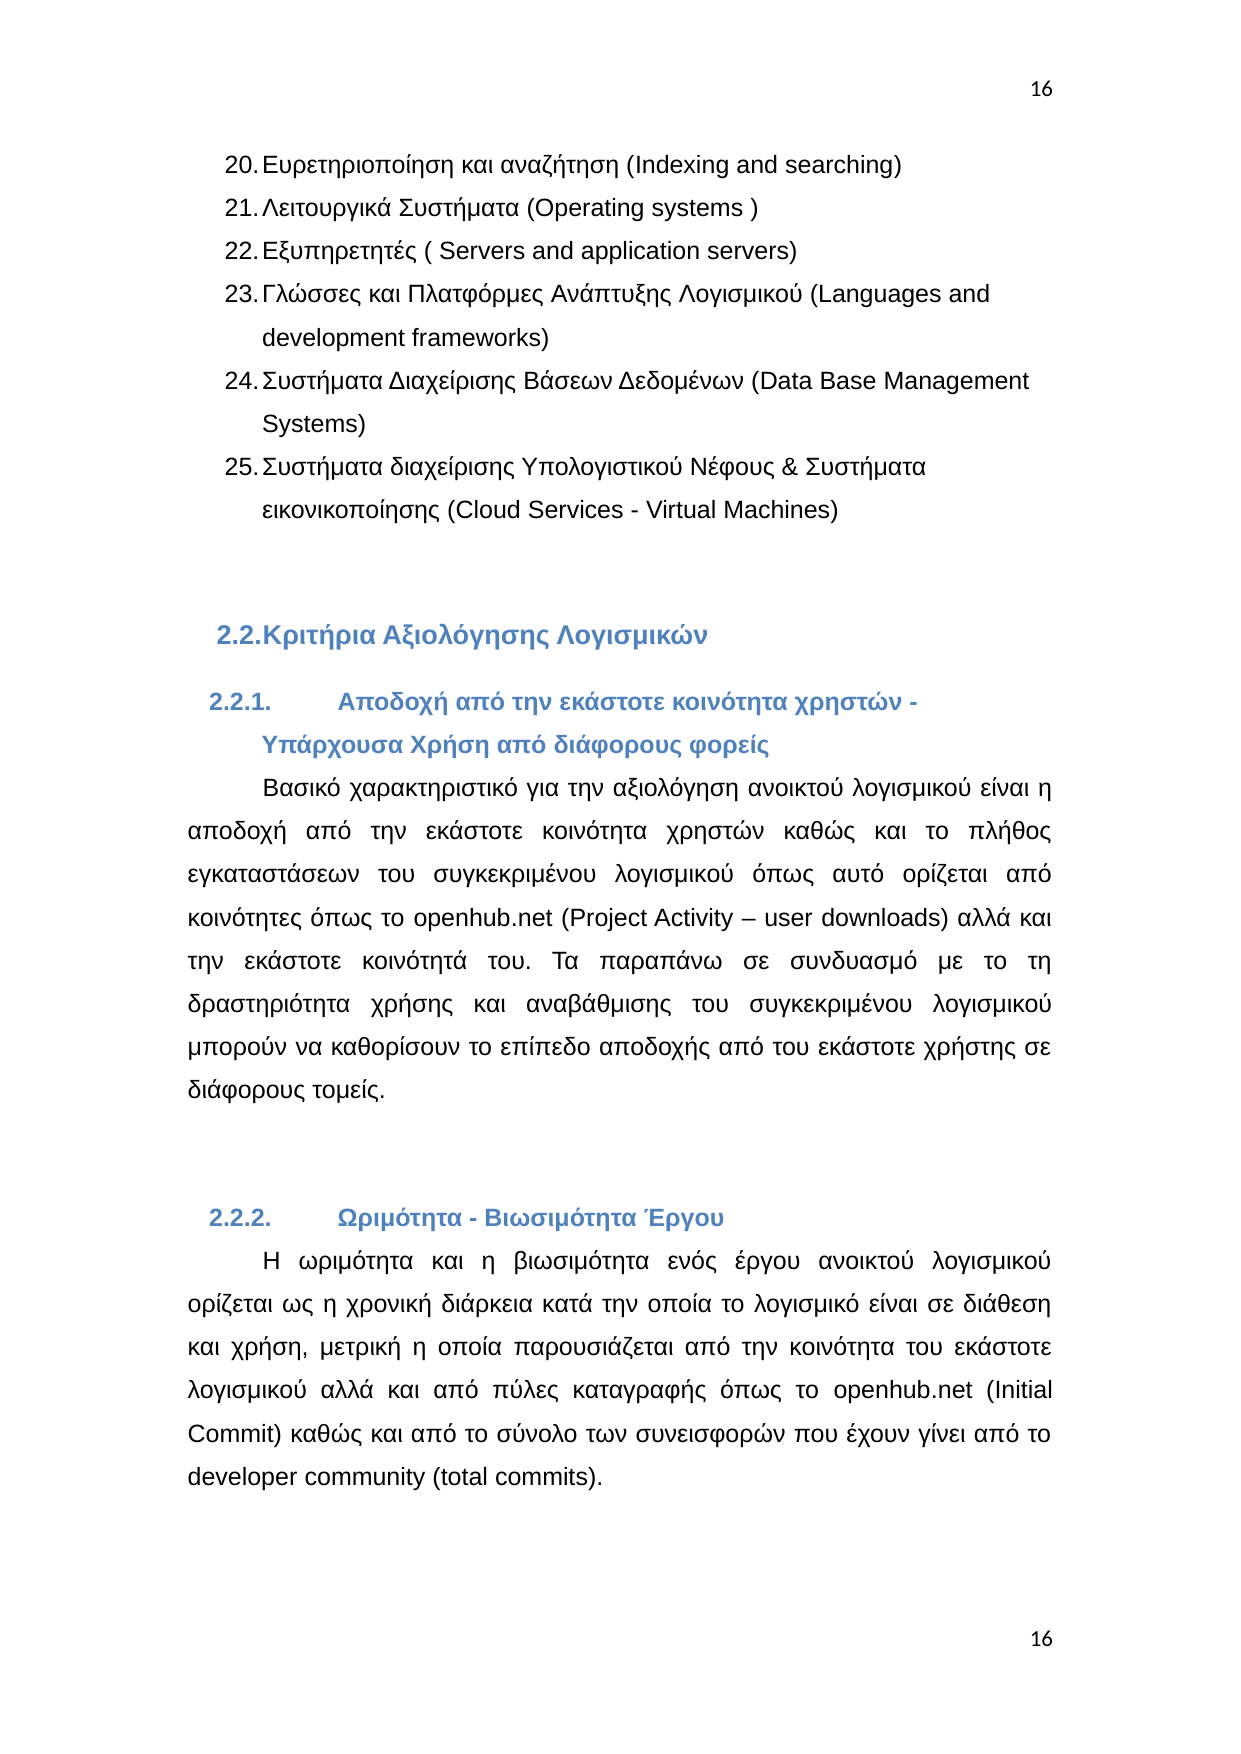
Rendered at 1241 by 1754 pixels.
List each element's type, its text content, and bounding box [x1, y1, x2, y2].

subtitle Ωριμότητα - Βιωσιμότητα Έργου [209, 1203, 1053, 1232]
list Ευρετηριοποίηση και αναζήτηση (Indexing and searching) [224, 150, 1053, 179]
list Εξυπηρετητές ( Servers and application servers) [224, 236, 1053, 265]
list Λειτουργικά Συστήματα (Operating systems ) [224, 193, 1053, 222]
list Συστήματα διαχείρισης Υπολογιστικού Νέφους & Συστήματα εικονικοποίησης (Cloud Services - Virtual Machines) [224, 452, 1053, 524]
text Η ωριμότητα και η βιωσιμότητα ενός έργου ανοικτού λογισμικού ορίζεται ως η χρονική διάρκεια κατά την οποία το λογισμικό είναι σε διάθεση και χρήση, μετρική η οποία παρουσιάζεται από την κοινότητα του εκάστοτε λογισμικού αλλά και από πύλες καταγραφής όπως το openhub.net (Initial Commit) καθώς και από το σύνολο των συνεισφορών που έχουν γίνει από το developer community (total commits). [187, 1246, 1053, 1491]
text Βασικό χαρακτηριστικό για την αξιολόγηση ανοικτού λογισμικού είναι η αποδοχή από την εκάστοτε κοινότητα χρηστών καθώς και το πλήθος εγκαταστάσεων του συγκεκριμένου λογισμικού όπως αυτό ορίζεται από κοινότητες όπως το openhub.net (Project Activity – user downloads) αλλά και την εκάστοτε κοινότητά του. Τα παραπάνω σε συνδυασμό με το τη δραστηριότητα χρήσης και αναβάθμισης του συγκεκριμένου λογισμικού μπορούν να καθορίσουν το επίπεδο αποδοχής από του εκάστοτε χρήστης σε διάφορους τομείς. [187, 773, 1053, 1104]
list Γλώσσες και Πλατφόρμες Ανάπτυξης Λογισμικού (Languages and development frameworks) [224, 279, 1053, 351]
subtitle Αποδοχή από την εκάστοτε κοινότητα χρηστών - Υπάρχουσα Χρήση από διάφορους φορείς [209, 687, 1053, 759]
list Συστήματα Διαχείρισης Βάσεων Δεδομένων (Data Base Management Systems) [224, 366, 1053, 437]
subtitle Κριτήρια Αξιολόγησης Λογισμικών [216, 619, 1053, 651]
